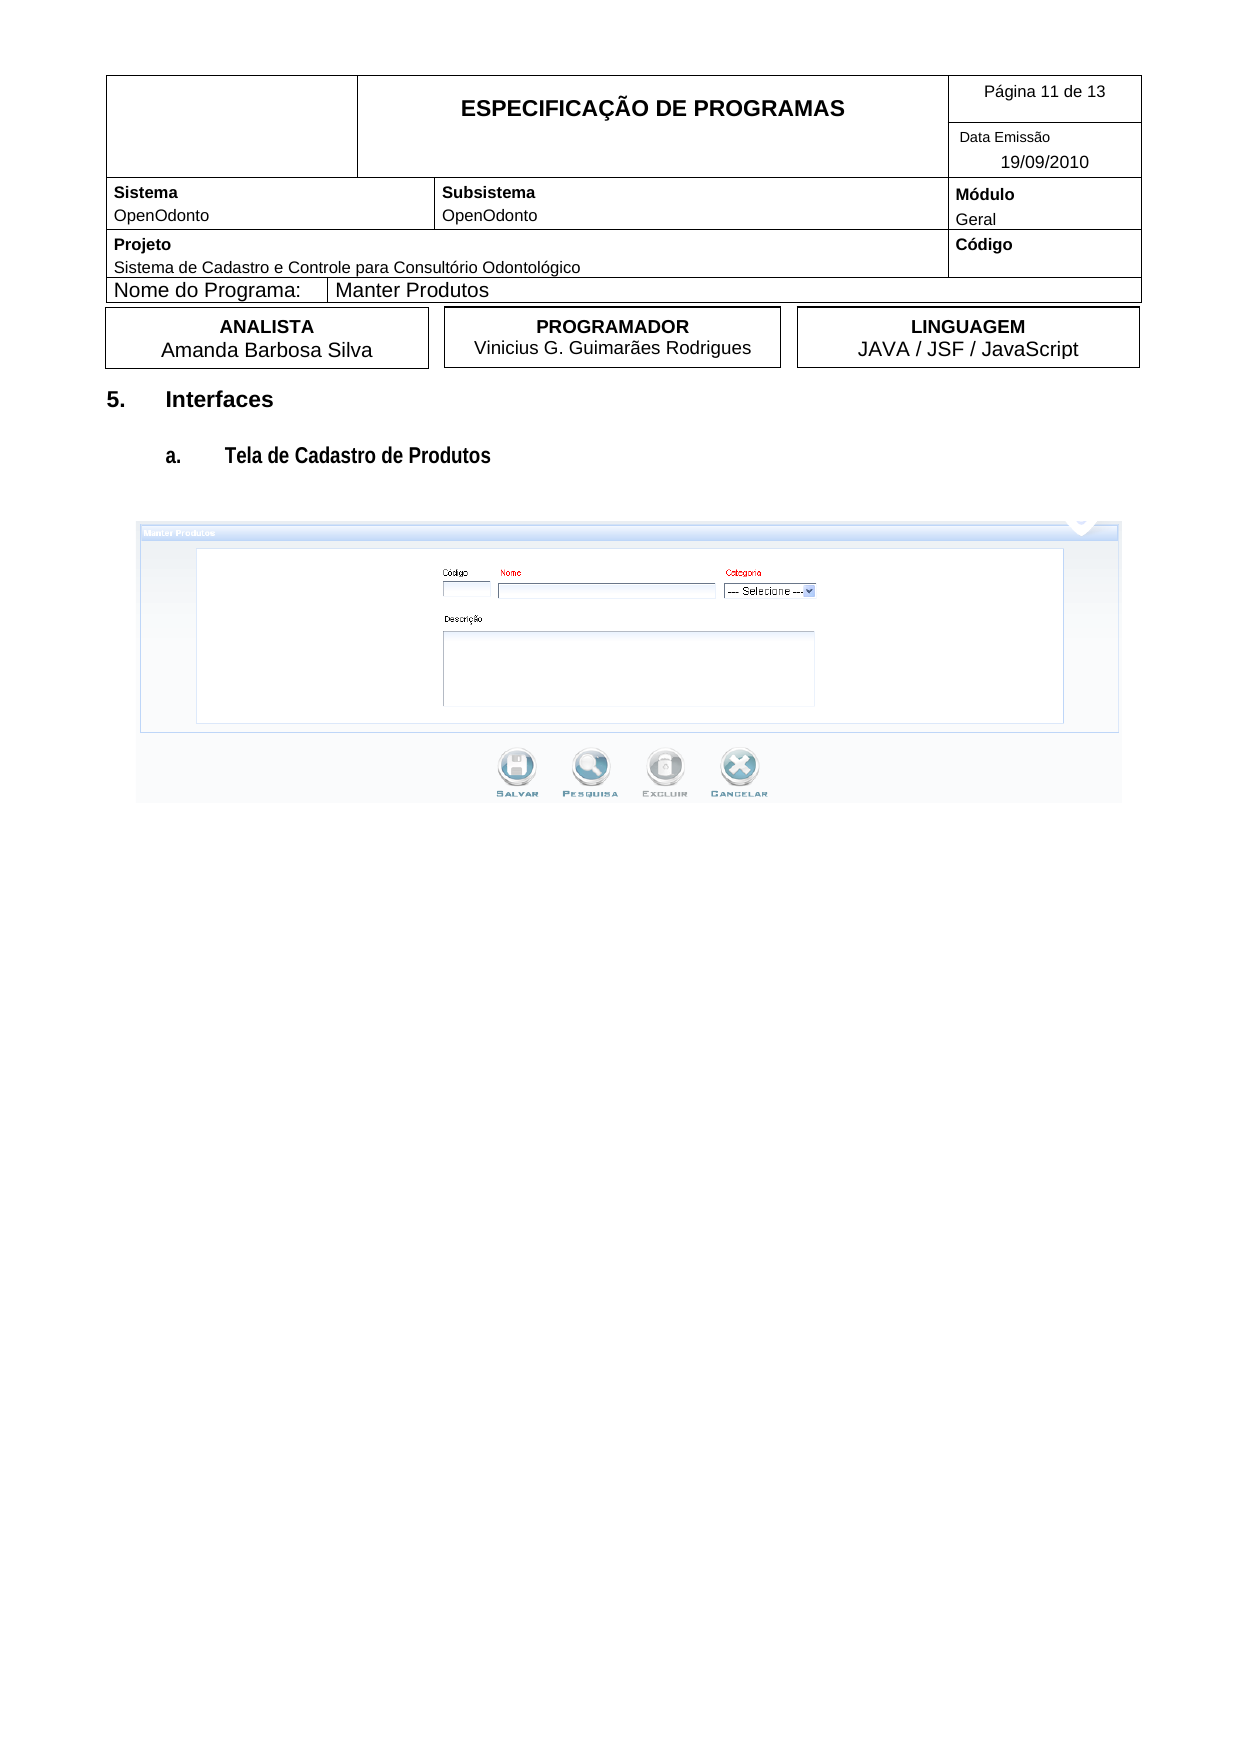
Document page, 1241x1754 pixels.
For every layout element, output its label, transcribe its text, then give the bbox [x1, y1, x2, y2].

subtitle Interfaces [106, 386, 1151, 412]
subtitle Tela de Cadastro de Produtos [165, 442, 1151, 469]
picture [135, 521, 1122, 803]
